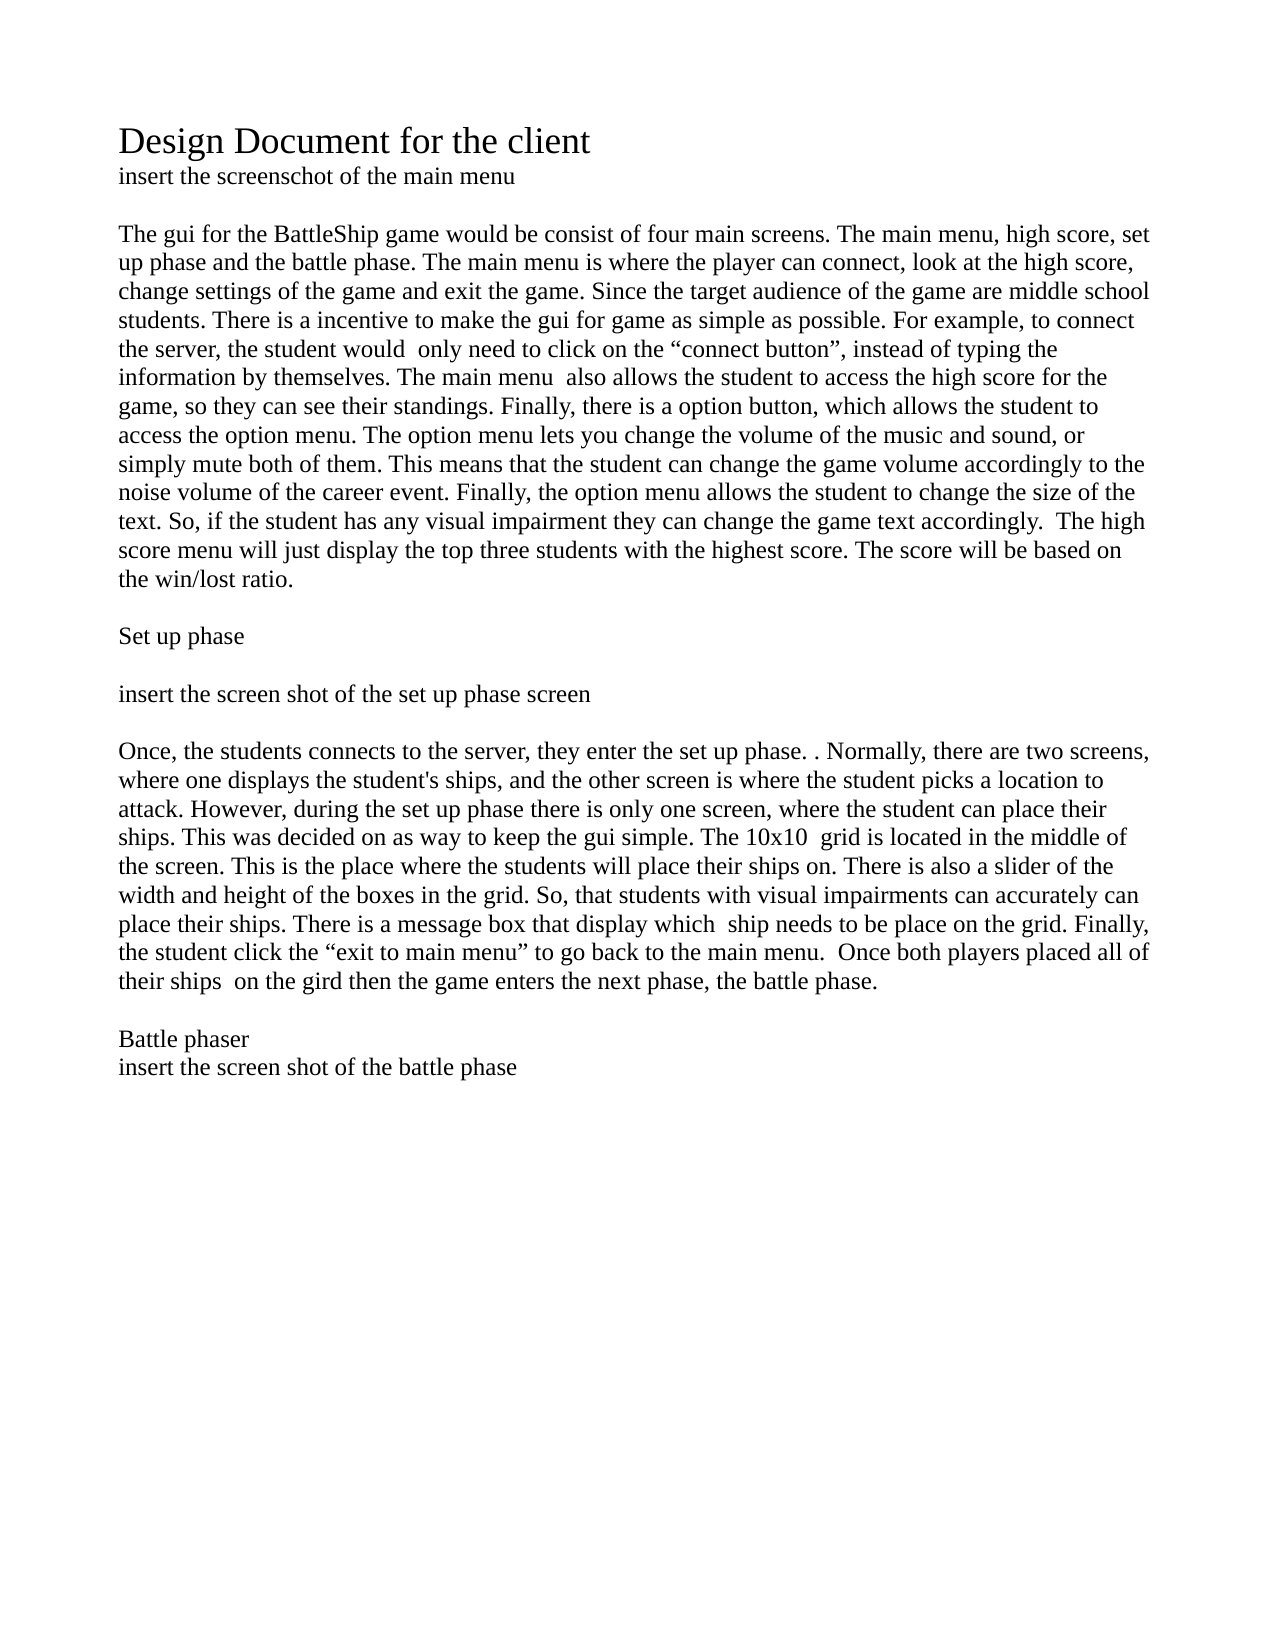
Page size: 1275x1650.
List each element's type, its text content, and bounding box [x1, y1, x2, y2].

text insert the screen shot of the battle phase [118, 1052, 1157, 1081]
text insert the screenschot of the main menu [118, 161, 1157, 190]
text Once, the students connects to the server, they enter the set up phase. . Normally, there are two screens, where one displays the student's ships, and the other screen is where the student picks a location to attack. However, during the set up phase there is only one screen, where the student can place their ships. This was decided on as way to keep the gui simple. The 10x10 grid is located in the middle of the screen. This is the place where the students will place their ships on. There is also a slider of the width and height of the boxes in the grid. So, that students with visual impairments can accurately can place their ships. There is a message box that display which ship needs to be place on the grid. Finally, the student click the “exit to main menu” to go back to the main menu. Once both players placed all of their ships on the gird then the game enters the next phase, the battle phase. [118, 736, 1157, 995]
text Battle phaser [118, 1024, 1157, 1052]
text insert the screen shot of the set up phase screen [118, 679, 1157, 707]
text Set up phase [118, 621, 1157, 650]
text The gui for the BattleShip game would be consist of four main screens. The main menu, high score, set up phase and the battle phase. The main menu is where the player can connect, look at the high score, change settings of the game and exit the game. Since the target audience of the game are middle school students. There is a incentive to make the gui for game as simple as possible. For example, to connect the server, the student would only need to click on the “connect button”, instead of typing the information by themselves. The main menu also allows the student to access the high score for the game, so they can see their standings. Finally, there is a option button, which allows the student to access the option menu. The option menu lets you change the volume of the music and sound, or simply mute both of them. This means that the student can change the game volume accordingly to the noise volume of the career event. Finally, the option menu allows the student to change the size of the text. So, if the student has any visual impairment they can change the game text accordingly. The high score menu will just display the top three students with the highest score. The score will be based on the win/lost ratio. [118, 219, 1157, 592]
text Design Document for the client [118, 118, 1157, 161]
